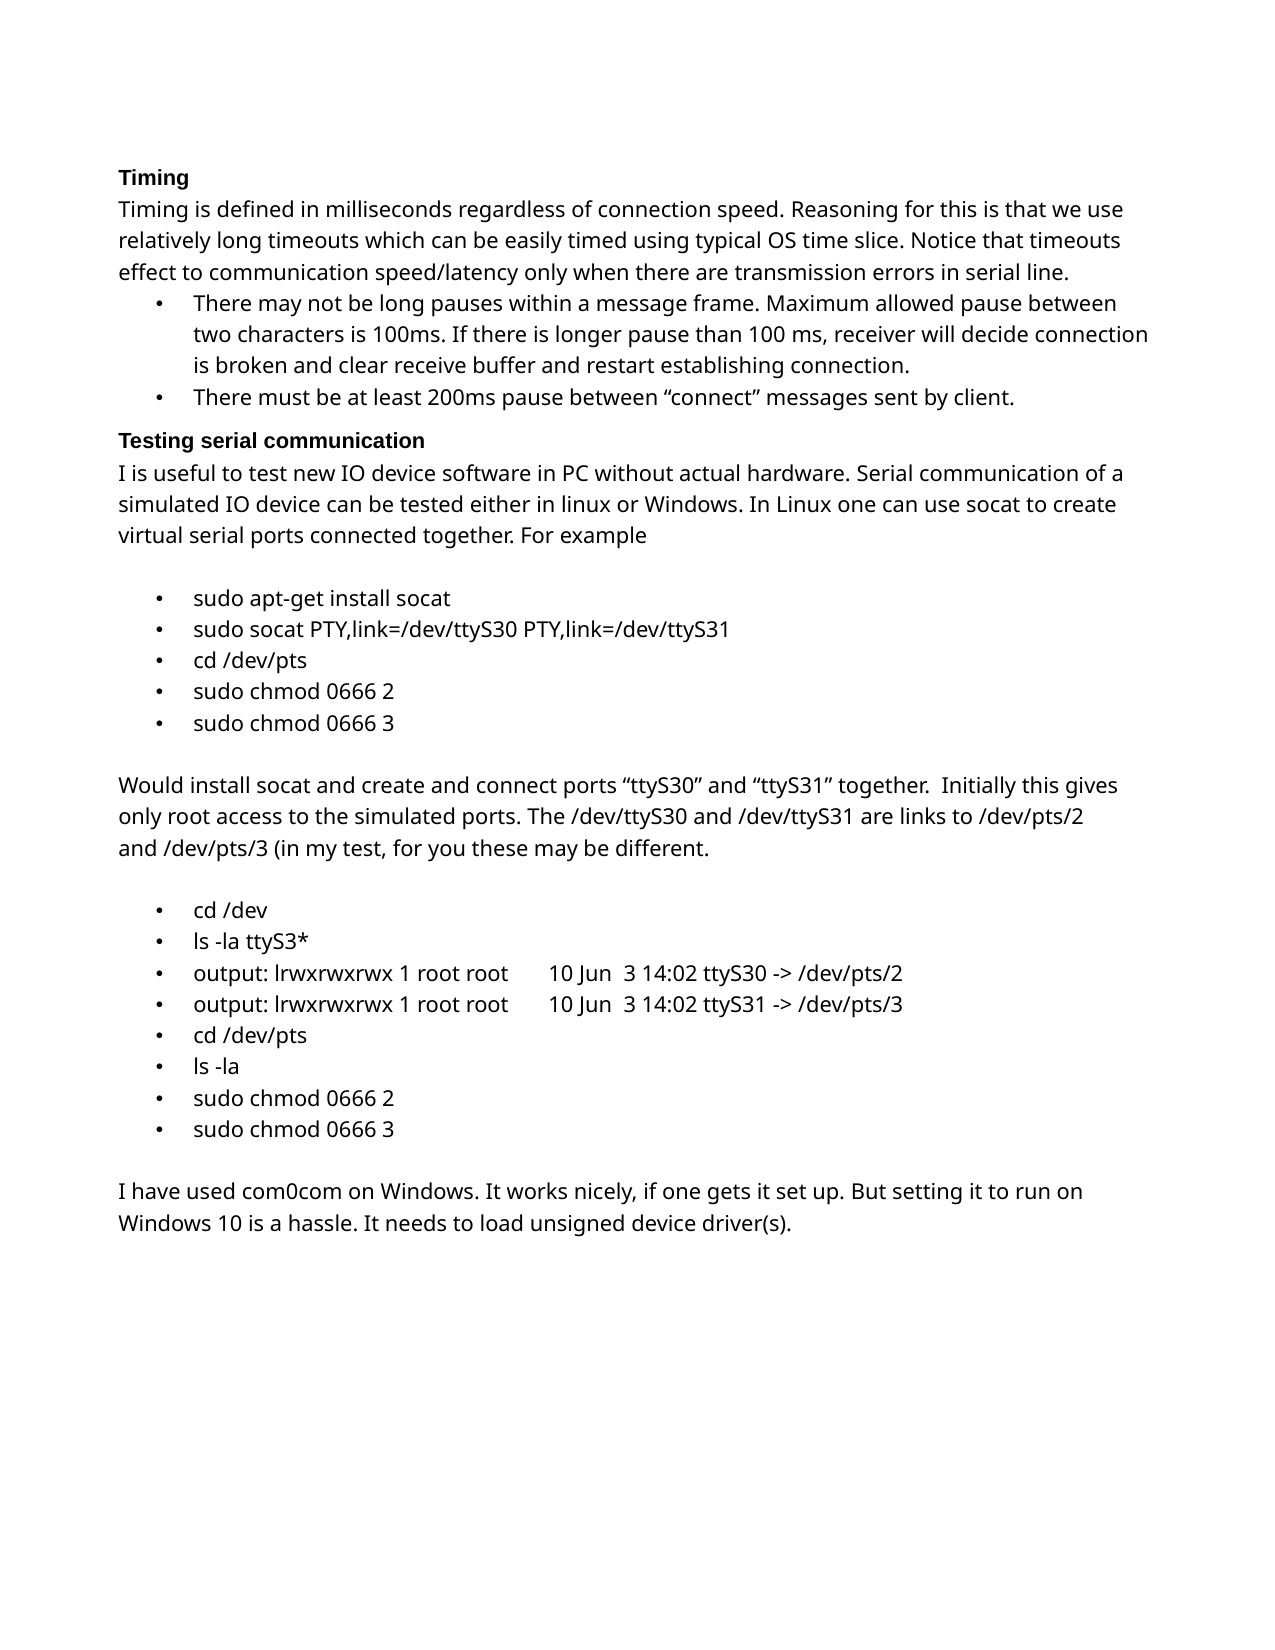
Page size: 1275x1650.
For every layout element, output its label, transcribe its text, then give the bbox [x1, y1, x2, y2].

subtitle Timing [118, 164, 1157, 189]
list cd /dev [156, 895, 1157, 925]
list sudo chmod 0666 2 [156, 676, 1157, 706]
list There may not be long pauses within a message frame. Maximum allowed pause between two characters is 100ms. If there is longer pause than 100 ms, receiver will decide connection is broken and clear receive buffer and restart establishing connection. [156, 288, 1157, 380]
list sudo apt-get install socat [156, 582, 1157, 612]
list sudo chmod 0666 3 [156, 707, 1157, 737]
text Would install socat and create and connect ports “ttyS30” and “ttyS31” together. Initially this gives only root access to the simulated ports. The /dev/ttyS30 and /dev/ttyS31 are links to /dev/pts/2 and /dev/pts/3 (in my test, for you these may be different. [118, 770, 1157, 862]
list ls -la [156, 1051, 1157, 1081]
list cd /dev/pts [156, 645, 1157, 675]
text Timing is defined in milliseconds regardless of connection speed. Reasoning for this is that we use relatively long timeouts which can be easily timed using typical OS time slice. Notice that timeouts effect to communication speed/latency only when there are transmission errors in serial line. [118, 194, 1157, 286]
list There must be at least 200ms pause between “connect” messages sent by client. [156, 382, 1157, 411]
list ls -la ttyS3* [156, 926, 1157, 956]
text I is useful to test new IO device software in PC without actual hardware. Serial communication of a simulated IO device can be tested either in linux or Windows. In Linux one can use socat to create virtual serial ports connected together. For example [118, 457, 1157, 550]
subtitle Testing serial communication [118, 428, 1157, 453]
list cd /dev/pts [156, 1020, 1157, 1050]
text I have used com0com on Windows. It works nicely, if one gets it set up. But setting it to run on Windows 10 is a hassle. It needs to load unsigned device driver(s). [118, 1176, 1157, 1237]
list sudo chmod 0666 3 [156, 1114, 1157, 1143]
list sudo chmod 0666 2 [156, 1082, 1157, 1112]
list output: lrwxrwxrwx 1 root root 10 Jun 3 14:02 ttyS30 -> /dev/pts/2 [156, 957, 1157, 987]
list sudo socat PTY,link=/dev/ttyS30 PTY,link=/dev/ttyS31 [156, 614, 1157, 643]
list output: lrwxrwxrwx 1 root root 10 Jun 3 14:02 ttyS31 -> /dev/pts/3 [156, 989, 1157, 1018]
